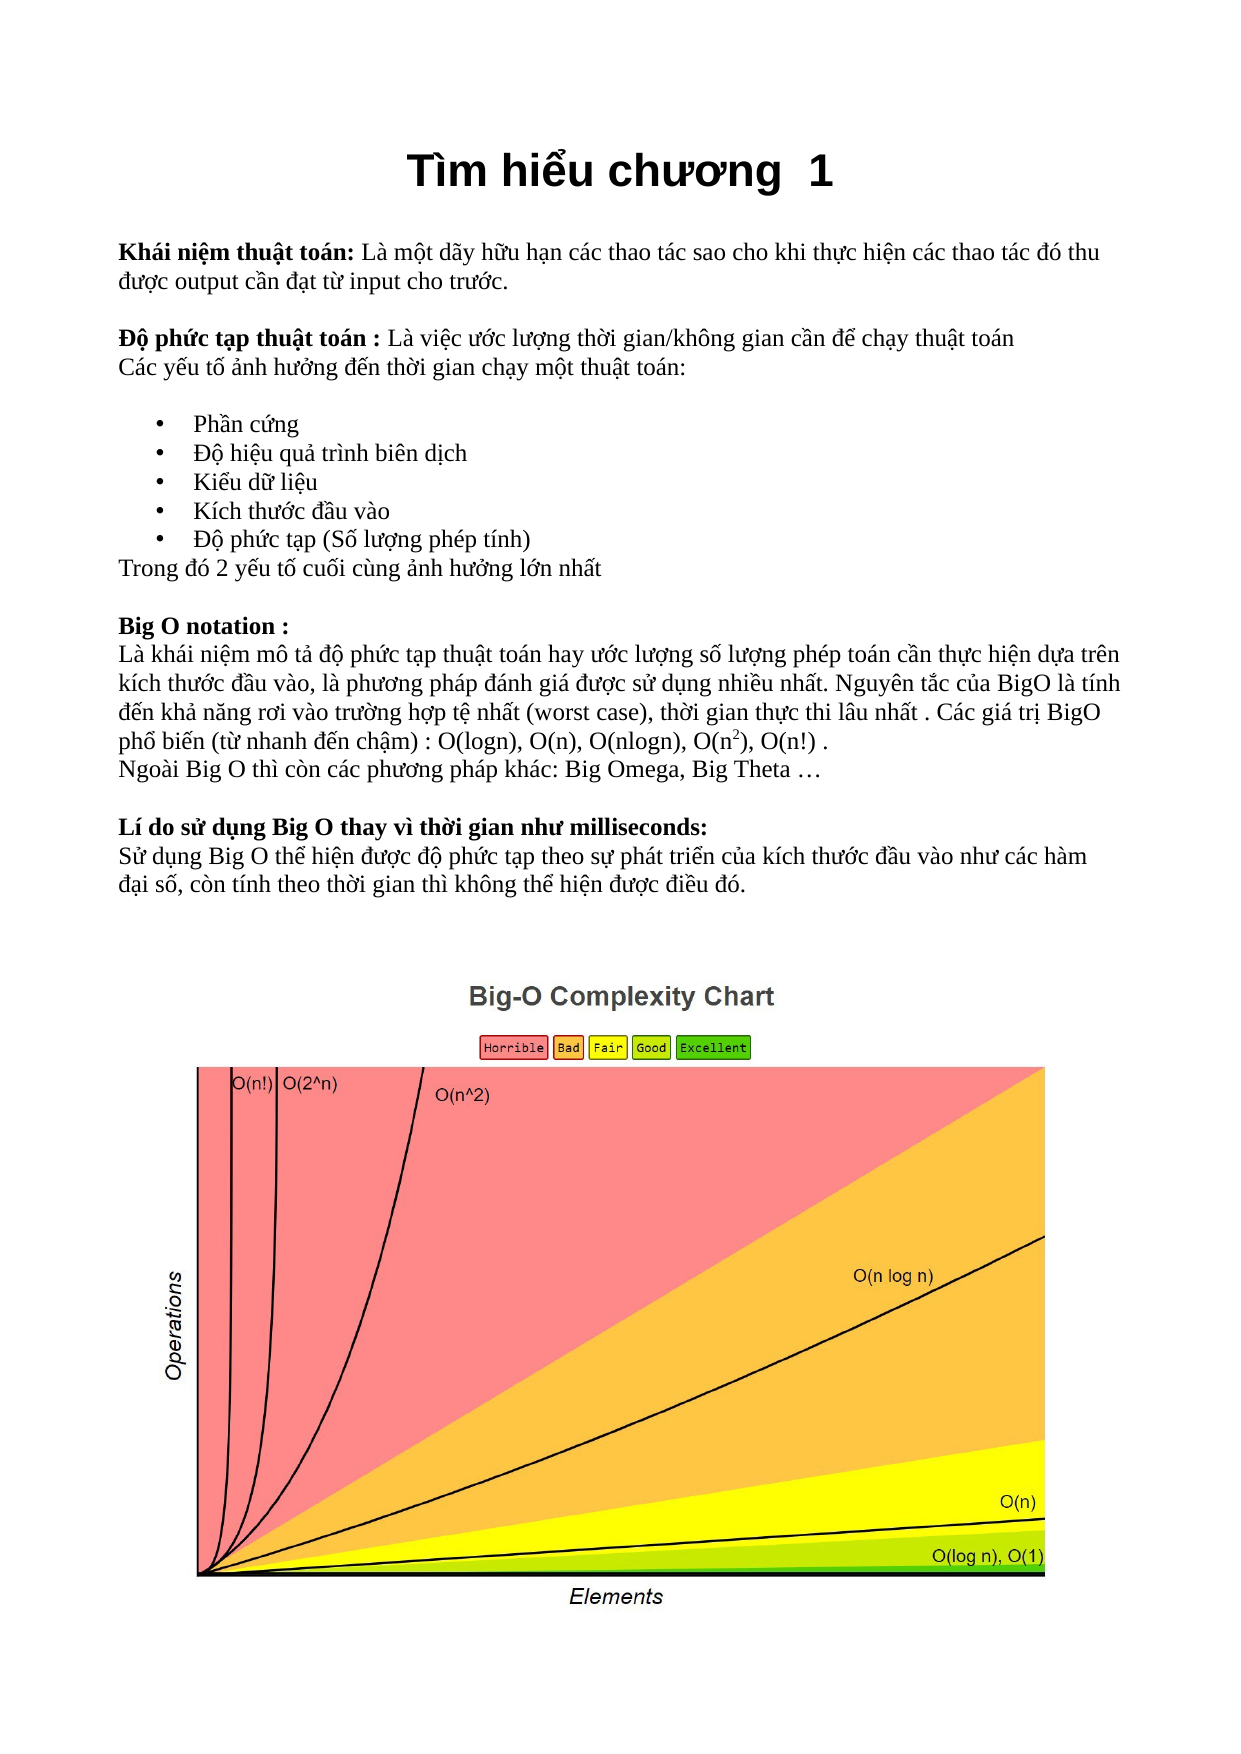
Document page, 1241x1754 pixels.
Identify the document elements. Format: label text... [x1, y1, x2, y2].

text Độ phức tạp thuật toán : Là việc ước lượng thời gian/không gian cần để chạy thuật toán [118, 323, 1122, 352]
list Phần cứng [156, 409, 1122, 438]
list Độ phức tạp (Số lượng phép tính) [156, 524, 1122, 553]
title Tìm hiểu chương 1 [118, 143, 1122, 196]
picture [148, 960, 1093, 1618]
list Kiểu dữ liệu [156, 467, 1122, 496]
text Lí do sử dụng Big O thay vì thời gian như milliseconds: Sử dụng Big O thể hiện được độ phức tạp theo sự phát triển của kích thước đầu vào như các hàm đại số, còn tính theo thời gian thì không thể hiện được điều đó. [118, 812, 1122, 898]
text Các yếu tố ảnh hưởng đến thời gian chạy một thuật toán: [118, 352, 1122, 381]
list Kích thước đầu vào [156, 496, 1122, 524]
text Ngoài Big O thì còn các phương pháp khác: Big Omega, Big Theta … [118, 754, 1122, 783]
text Là khái niệm mô tả độ phức tạp thuật toán hay ước lượng số lượng phép toán cần thực hiện dựa trên kích thước đầu vào, là phương pháp đánh giá được sử dụng nhiều nhất. Nguyên tắc của BigO là tính đến khả năng rơi vào trường hợp tệ nhất (worst case), thời gian thực thi lâu nhất . Các giá trị BigO phổ biến (từ nhanh đến chậm) : O(logn), O(n), O(nlogn), O(n2), O(n!) . [118, 639, 1122, 754]
list Độ hiệu quả trình biên dịch [156, 438, 1122, 467]
text Big O notation : [118, 611, 1122, 639]
text Trong đó 2 yếu tố cuối cùng ảnh hưởng lớn nhất [118, 553, 1122, 582]
text Khái niệm thuật toán: Là một dãy hữu hạn các thao tác sao cho khi thực hiện các thao tác đó thu được output cần đạt từ input cho trước. [118, 237, 1122, 294]
